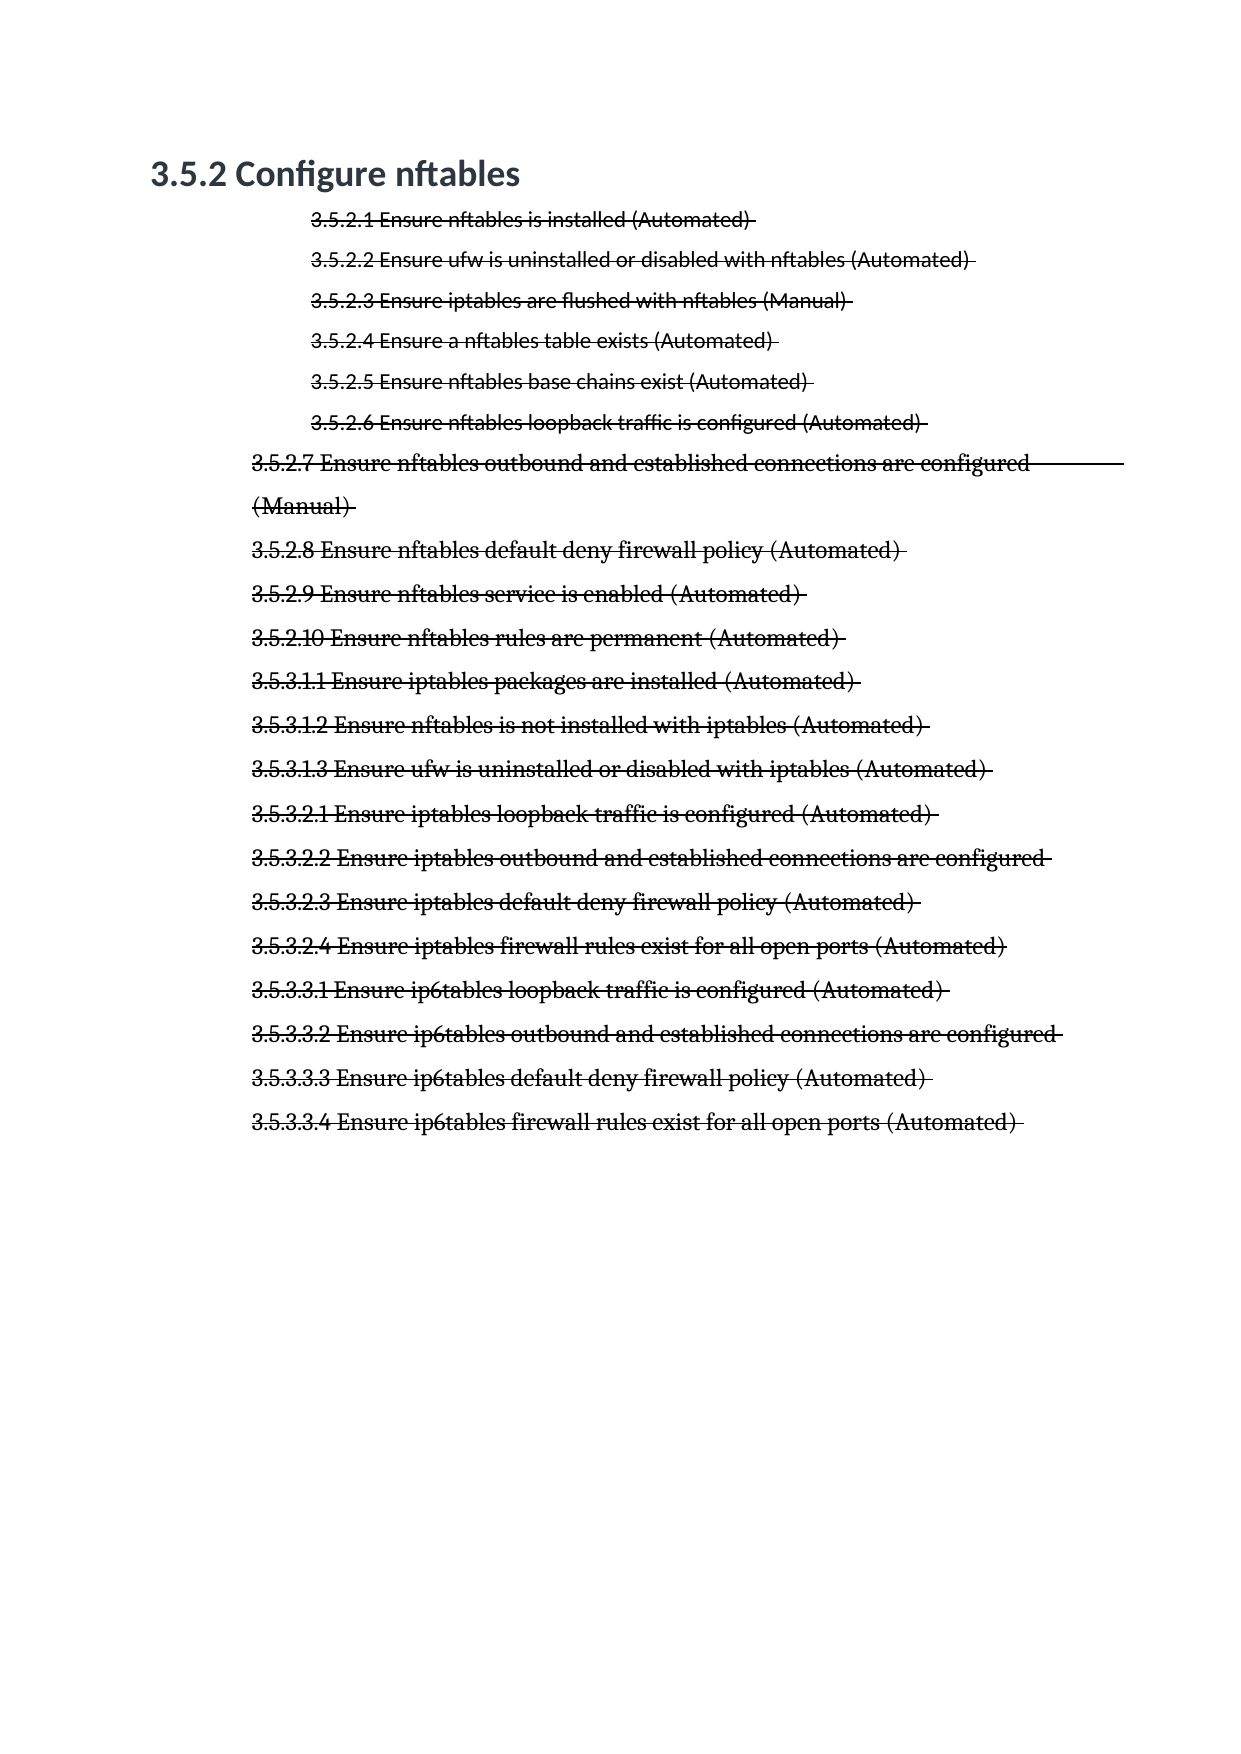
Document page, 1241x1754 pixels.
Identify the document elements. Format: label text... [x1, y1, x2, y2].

text 3.5.3.3.1 Ensure ip6tables loopback traffic is configured (Automated) [252, 976, 1088, 1004]
text 3.5.2.6 Ensure nftables loopback traffic is configured (Automated) [310, 408, 1090, 436]
text (Manual) [252, 492, 1088, 521]
text 3.5.2.8 Ensure nftables default deny firewall policy (Automated) [252, 536, 1088, 565]
text 3.5.2.10 Ensure nftables rules are permanent (Automated) [252, 623, 1088, 652]
text 3.5.3.2.3 Ensure iptables default deny firewall policy (Automated) [252, 888, 1088, 916]
text 3.5.2.5 Ensure nftables base chains exist (Automated) [310, 367, 1090, 395]
text 3.5.3.3.4 Ensure ip6tables firewall rules exist for all open ports (Automated) [252, 1108, 1088, 1137]
text 3.5.2.9 Ensure nftables service is enabled (Automated) [252, 580, 1088, 608]
text 3.5.2.7 Ensure nftables outbound and established connections are configured [252, 465, 1088, 477]
text 3.5.3.1.2 Ensure nftables is not installed with iptables (Automated) [252, 711, 1088, 740]
text 3.5.3.3.2 Ensure ip6tables outbound and established connections are configured [252, 1020, 1088, 1048]
text 3.5.2.7 Ensure nftables outbound and established connections are configured [252, 448, 1088, 463]
subtitle 3.5.2 Configure nftables [150, 150, 1090, 196]
text 3.5.3.2.1 Ensure iptables loopback traffic is configured (Automated) [252, 799, 1088, 828]
text 3.5.3.1.3 Ensure ufw is uninstalled or disabled with iptables (Automated) [252, 755, 1088, 784]
text 3.5.2.4 Ensure a nftables table exists (Automated) [310, 327, 1090, 354]
text 3.5.2.2 Ensure ufw is uninstalled or disabled with nftables (Automated) [310, 245, 1090, 273]
text 3.5.3.3.3 Ensure ip6tables default deny firewall policy (Automated) [252, 1064, 1088, 1093]
text 3.5.3.2.4 Ensure iptables firewall rules exist for all open ports (Automated) [252, 932, 1088, 960]
text 3.5.3.1.1 Ensure iptables packages are installed (Automated) [252, 667, 1088, 696]
text 3.5.2.3 Ensure iptables are flushed with nftables (Manual) [310, 286, 1090, 314]
text 3.5.3.2.2 Ensure iptables outbound and established connections are configured [252, 843, 1088, 872]
text 3.5.2.1 Ensure nftables is installed (Automated) [310, 205, 1090, 233]
